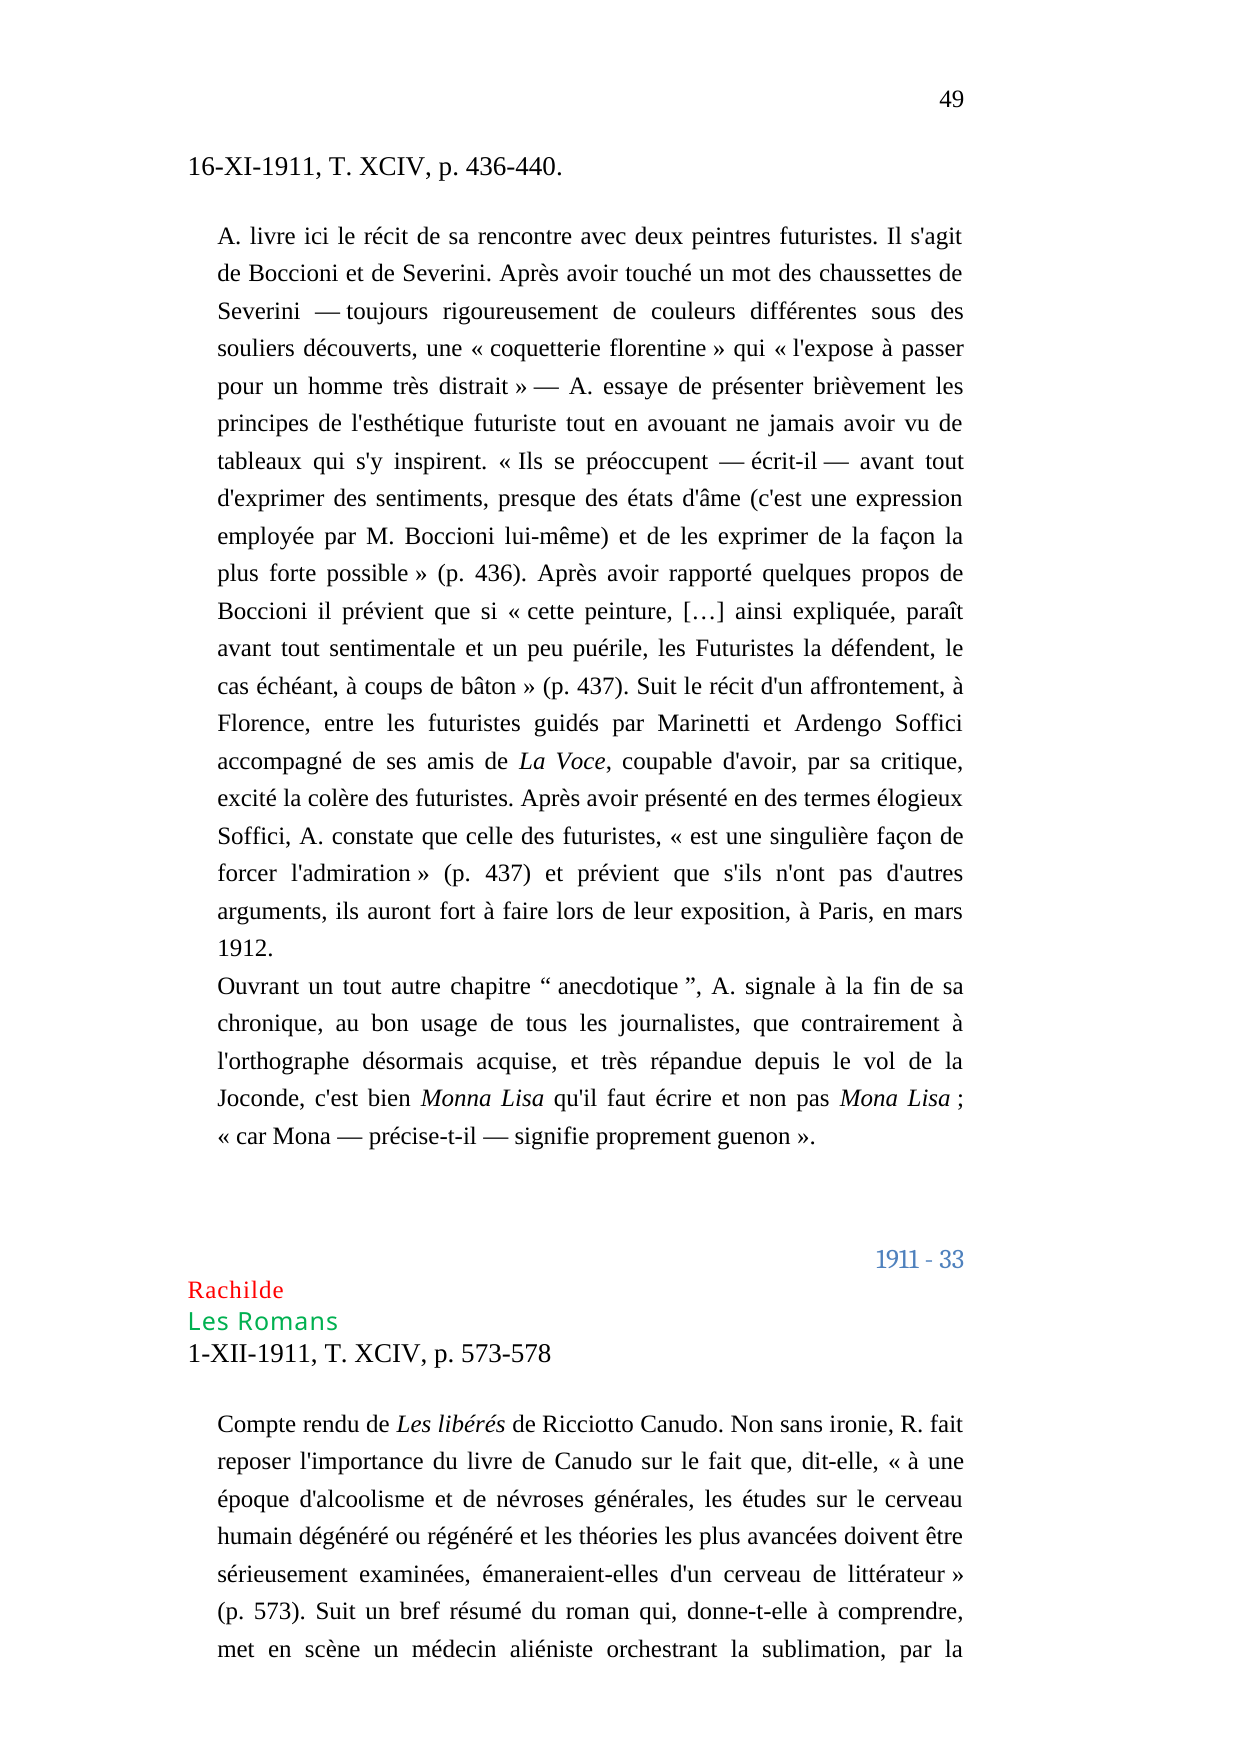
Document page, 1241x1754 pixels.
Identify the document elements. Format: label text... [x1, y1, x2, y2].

text A. livre ici le récit de sa rencontre avec deux peintres futuristes. Il s'agit de Boccioni et de Severini. Après avoir touché un mot des chaussettes de Severini — toujours rigoureusement de couleurs différentes sous des souliers découverts, une « coquetterie florentine » qui « l'expose à passer pour un homme très distrait » — A. essaye de présenter brièvement les principes de l'esthétique futuriste tout en avouant ne jamais avoir vu de tableaux qui s'y inspirent. « Ils se préoccupent — écrit-il — avant tout d'exprimer des sentiments, presque des états d'âme (c'est une expression employée par M. Boccioni lui-même) et de les exprimer de la façon la plus forte possible » (p. 436). Après avoir rapporté quelques propos de Boccioni il prévient que si « cette peinture, […] ainsi expliquée, paraît avant tout sentimentale et un peu puérile, les Futuristes la défendent, le cas échéant, à coups de bâton » (p. 437). Suit le récit d'un affrontement, à Florence, entre les futuristes guidés par Marinetti et Ardengo Soffici accompagné de ses amis de La Voce, coupable d'avoir, par sa critique, excité la colère des futuristes. Après avoir présenté en des termes élogieux Soffici, A. constate que celle des futuristes, « est une singulière façon de forcer l'admiration » (p. 437) et prévient que s'ils n'ont pas d'autres arguments, ils auront fort à faire lors de leur exposition, à Paris, en mars 1912. [217, 212, 964, 962]
subtitle 1911 - 33 [217, 1237, 964, 1275]
text Rachilde [187, 1275, 1053, 1303]
text Les Romans [187, 1303, 1053, 1338]
text 16-XI-1911, T. XCIV, p. 436-440. [187, 150, 1131, 181]
text Ouvrant un tout autre chapitre “ anecdotique ”, A. signale à la fin de sa chronique, au bon usage de tous les journalistes, que contrairement à l'orthographe désormais acquise, et très répandue depuis le vol de la Joconde, c'est bien Monna Lisa qu'il faut écrire et non pas Mona Lisa ; « car Mona — précise-t-il — signifie proprement guenon ». [217, 962, 964, 1150]
text Compte rendu de Les libérés de Ricciotto Canudo. Non sans ironie, R. fait reposer l'importance du livre de Canudo sur le fait que, dit-elle, « à une époque d'alcoolisme et de névroses générales, les études sur le cerveau humain dégénéré ou régénéré et les théories les plus avancées doivent être sérieusement examinées, émaneraient-elles d'un cerveau de littérateur » (p. 573). Suit un bref résumé du roman qui, donne-t-elle à comprendre, met en scène un médecin aliéniste orchestrant la sublimation, par la [217, 1400, 964, 1662]
text 1-XII-1911, T. XCIV, p. 573-578 [187, 1338, 1131, 1369]
